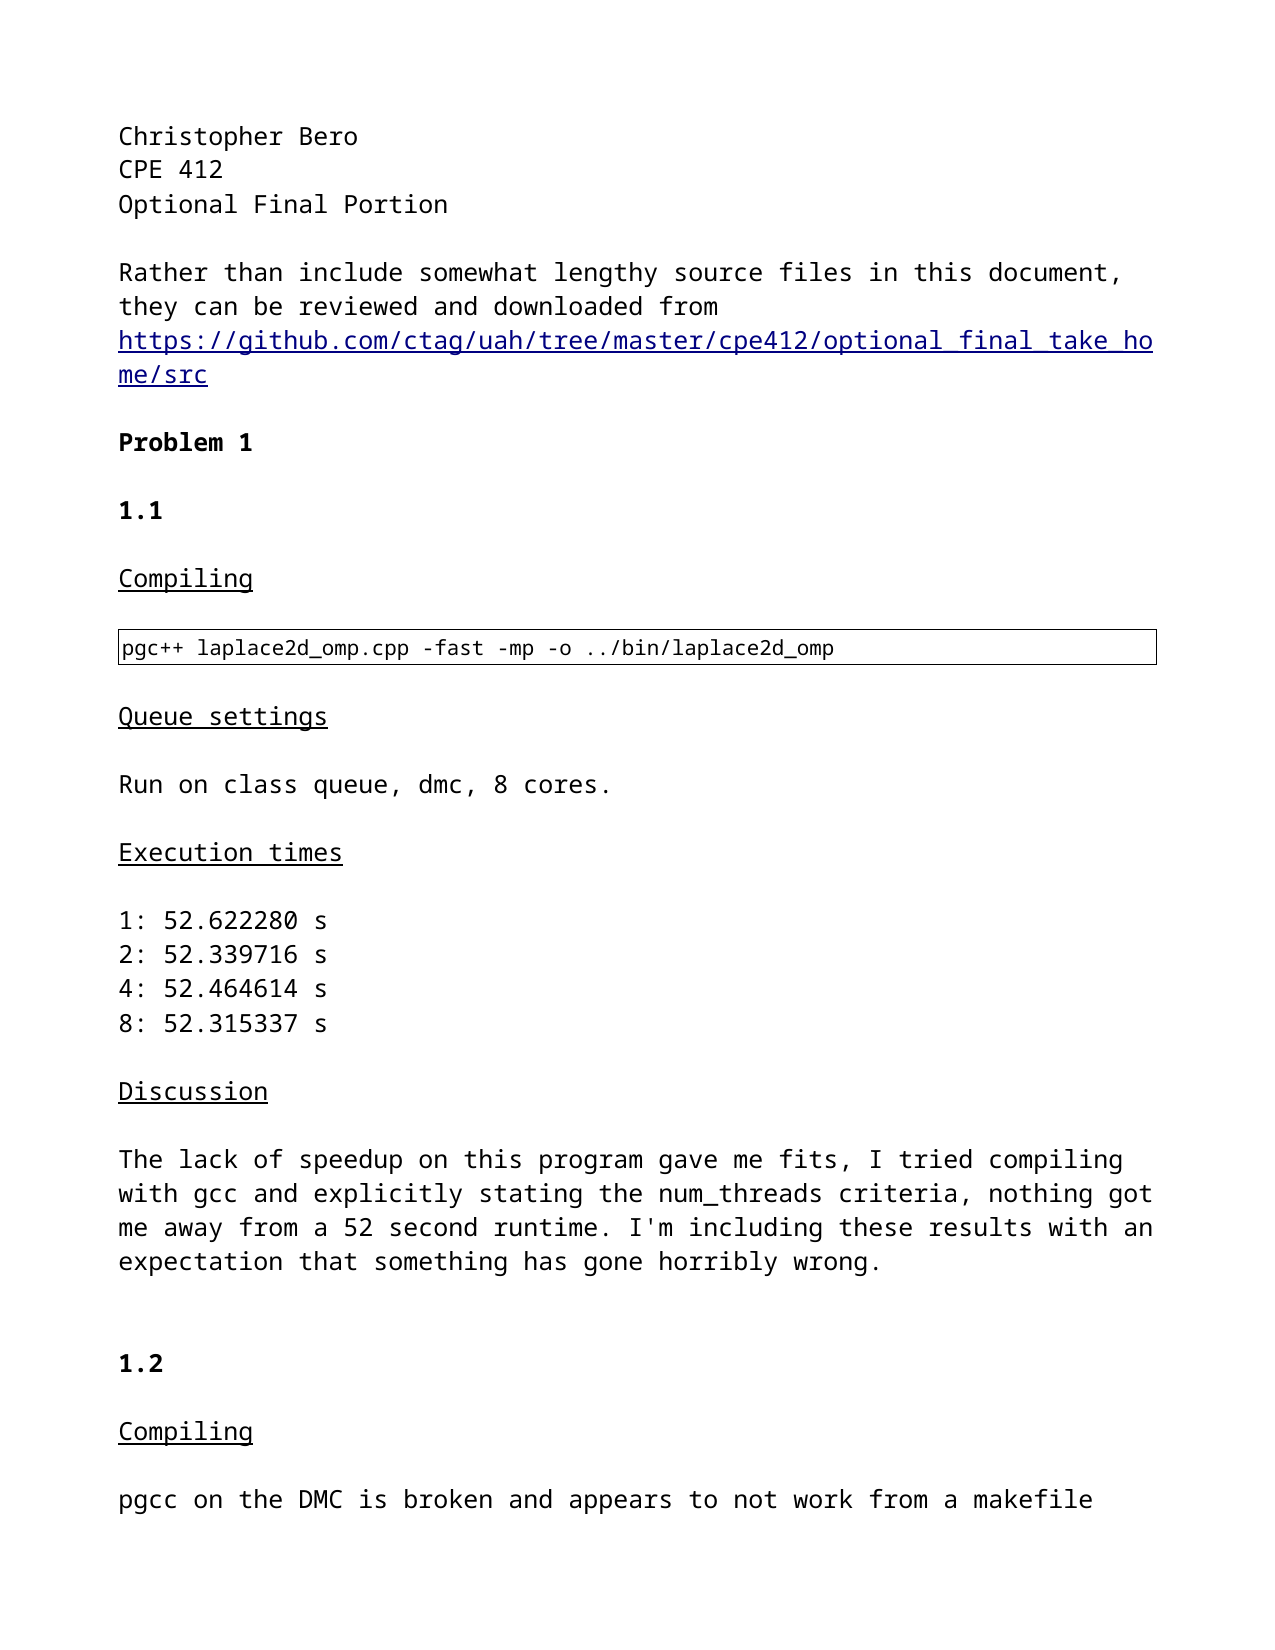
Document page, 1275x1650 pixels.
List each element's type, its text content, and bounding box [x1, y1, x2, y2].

text 8: 52.315337 s [118, 1005, 1157, 1039]
text Optional Final Portion [118, 186, 1157, 220]
text Christopher Bero [118, 118, 1157, 152]
text Problem 1 [118, 425, 1157, 459]
text 4: 52.464614 s [118, 971, 1157, 1005]
text Compiling [118, 561, 1157, 595]
text Queue settings [118, 699, 1157, 733]
text 2: 52.339716 s [118, 937, 1157, 971]
text 1.2 [118, 1346, 1157, 1380]
text 1: 52.622280 s [118, 903, 1157, 937]
text Run on class queue, dmc, 8 cores. [118, 767, 1157, 801]
text 1.1 [118, 493, 1157, 527]
text Compiling [118, 1414, 1157, 1448]
text pgc++ laplace2d_omp.cpp -fast -mp -o ../bin/laplace2d_omp [119, 630, 1156, 664]
text Rather than include somewhat lengthy source files in this document, they can be reviewed and downloaded from https://github.com/ctag/uah/tree/master/cpe412/optional_final_take_home/src [118, 254, 1157, 391]
text Execution times [118, 835, 1157, 869]
text Discussion [118, 1073, 1157, 1107]
text The lack of speedup on this program gave me fits, I tried compiling with gcc and explicitly stating the num_threads criteria, nothing got me away from a 52 second runtime. I'm including these results with an expectation that something has gone horribly wrong. [118, 1141, 1157, 1278]
text pgcc on the DMC is broken and appears to not work from a makefile [118, 1482, 1157, 1516]
text CPE 412 [118, 152, 1157, 186]
